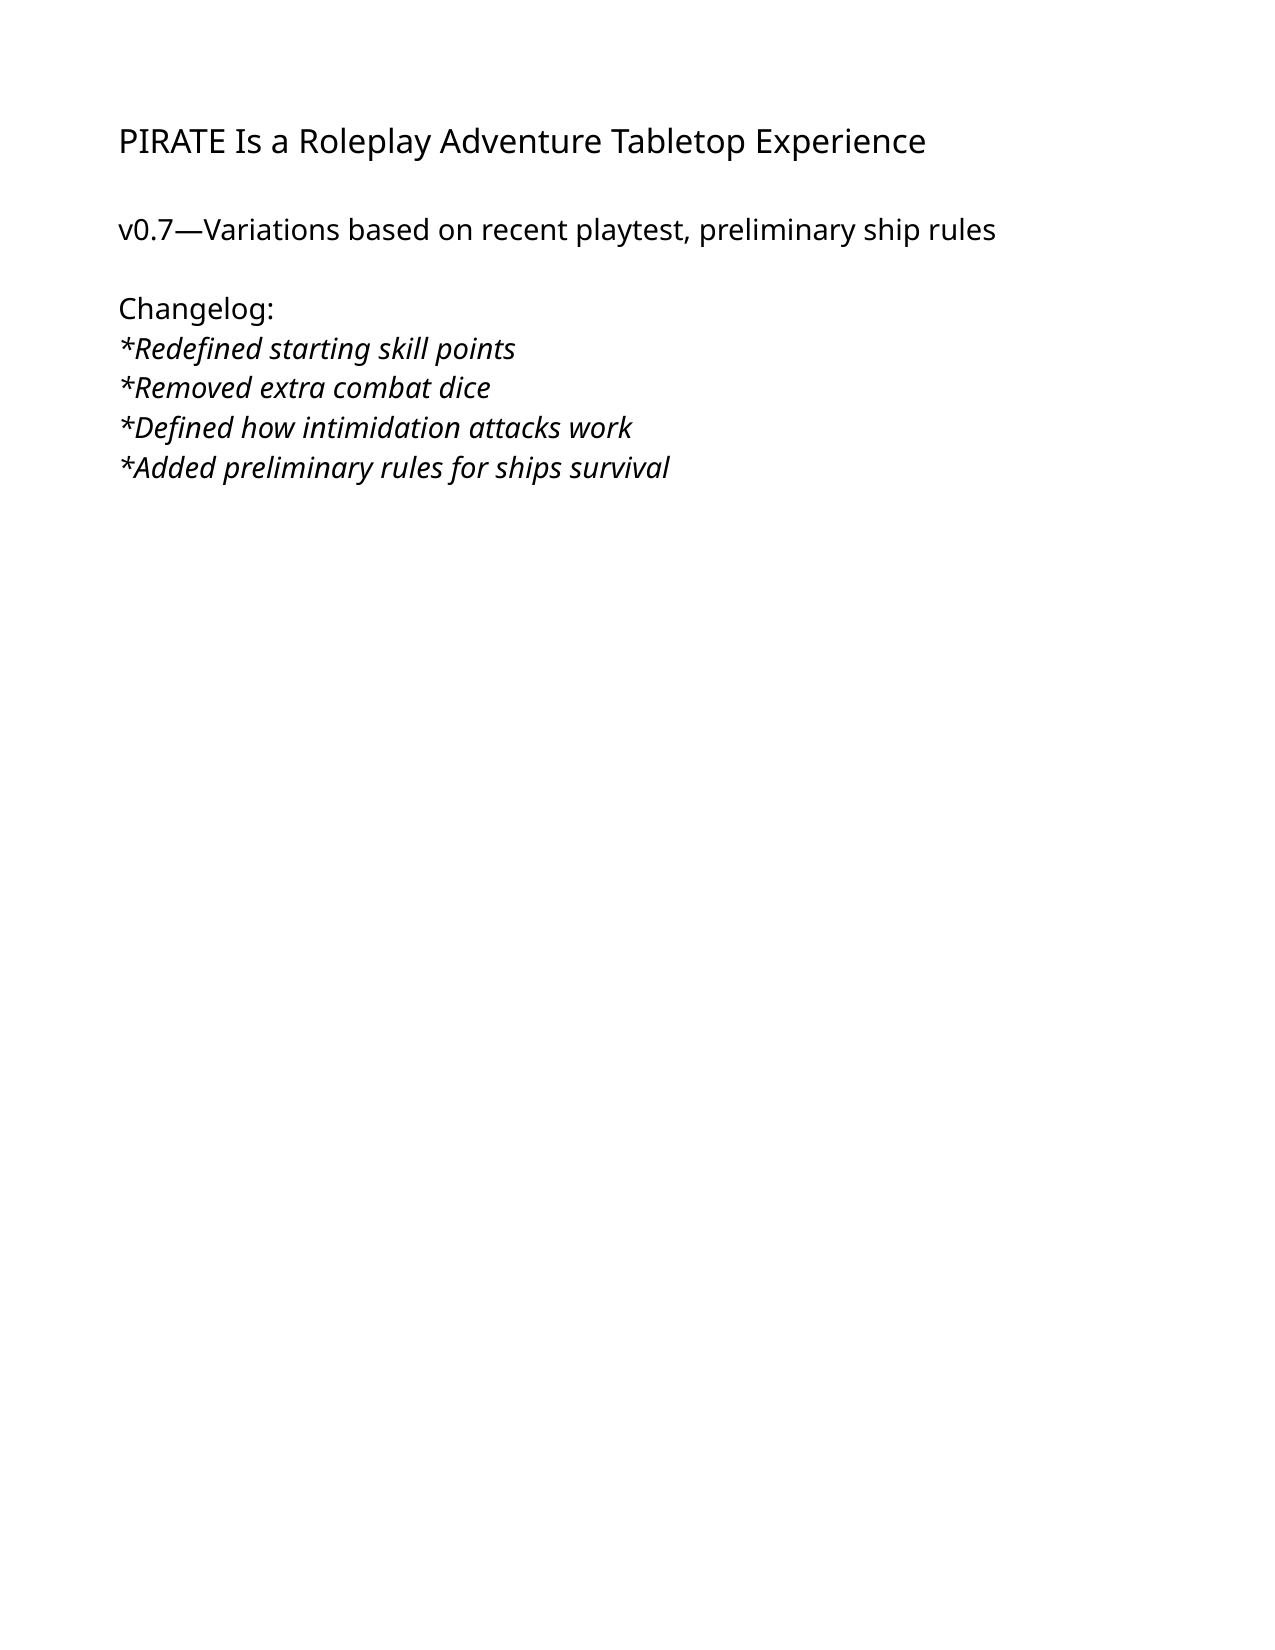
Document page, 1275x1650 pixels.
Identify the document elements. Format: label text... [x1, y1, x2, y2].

text *Removed extra combat dice [118, 368, 1157, 407]
text *Redefined starting skill points [118, 328, 1157, 368]
text Changelog: [118, 288, 1157, 328]
text PIRATE Is a Roleplay Adventure Tabletop Experience [118, 118, 1157, 163]
text v0.7—Variations based on recent playtest, preliminary ship rules [118, 209, 1157, 249]
text *Added preliminary rules for ships survival [118, 447, 1157, 487]
text *Defined how intimidation attacks work [118, 407, 1157, 447]
